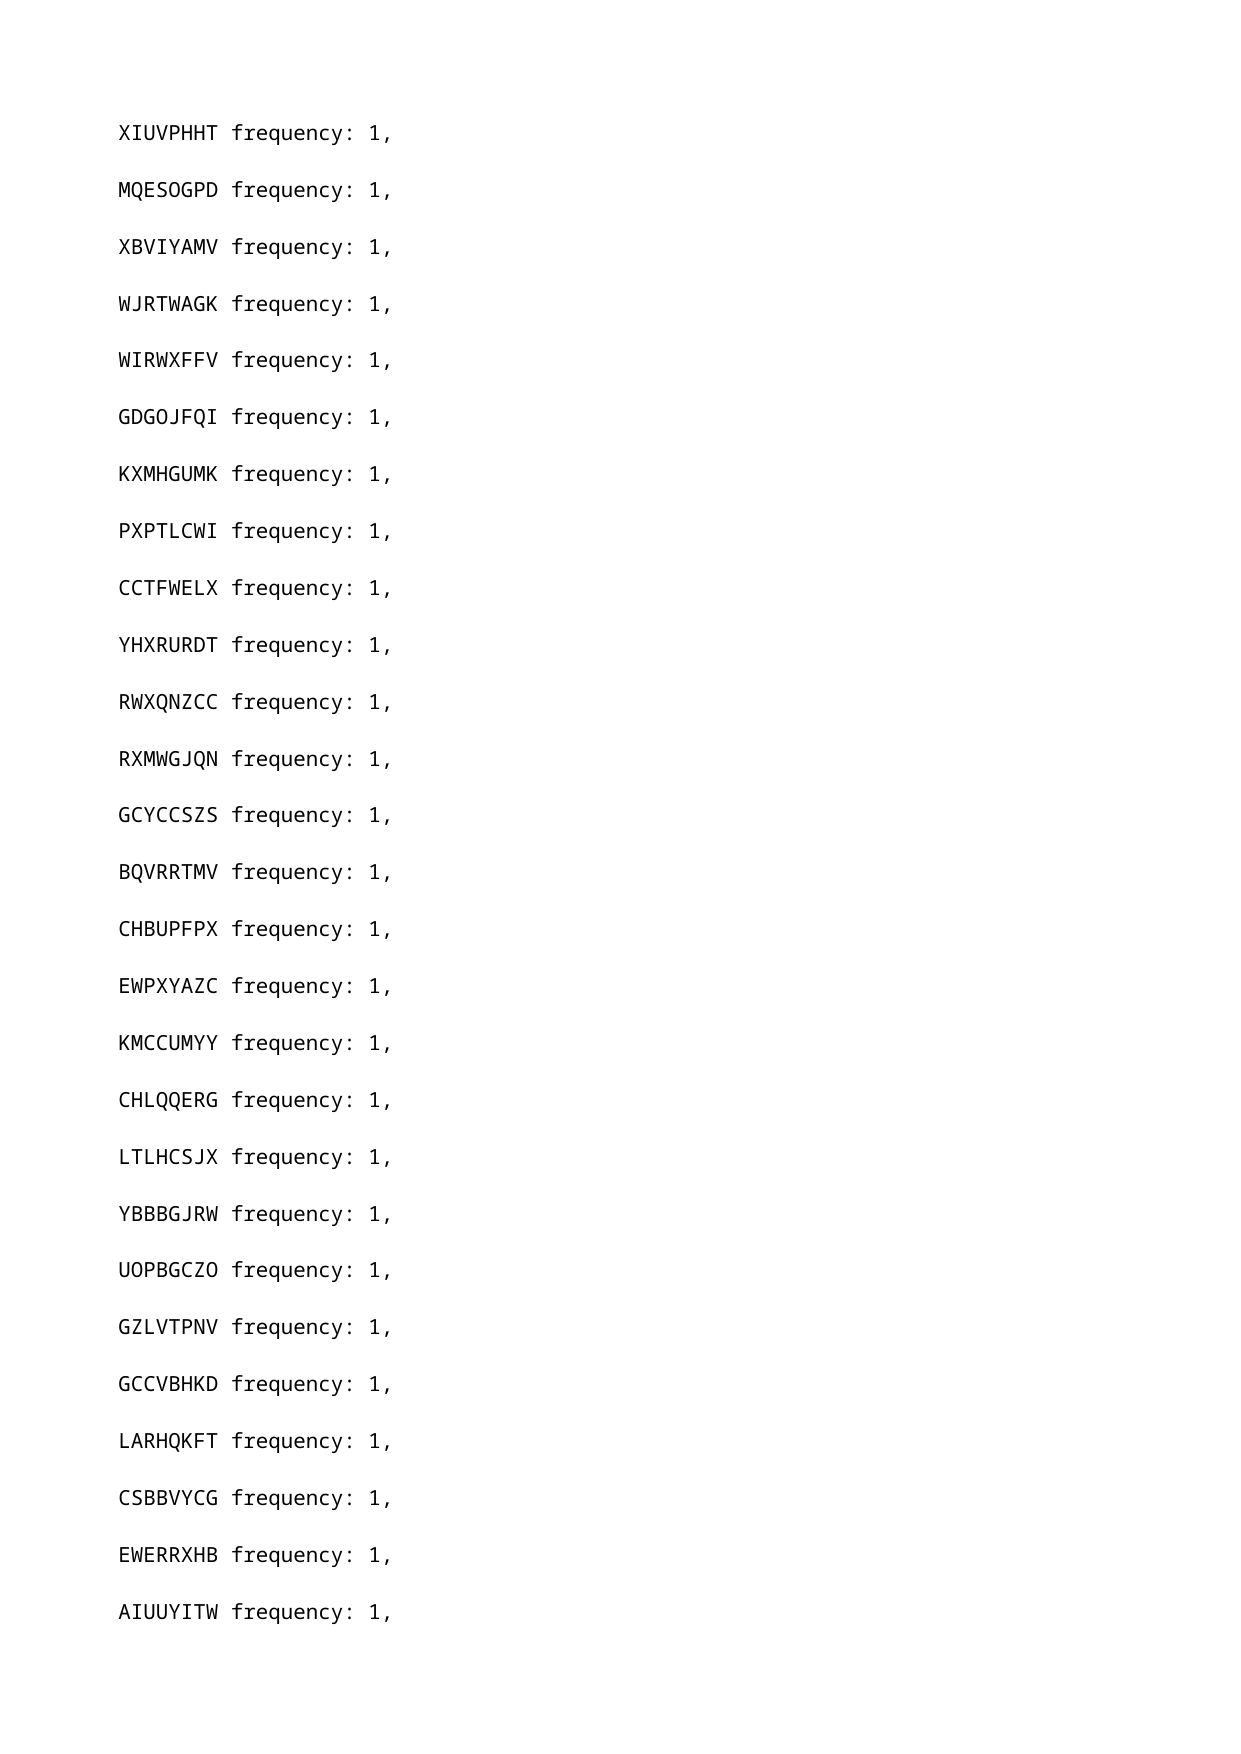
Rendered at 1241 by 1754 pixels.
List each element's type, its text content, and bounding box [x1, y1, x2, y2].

text RWXQNZCC frequency: 1, [118, 687, 1122, 715]
text KMCCUMYY frequency: 1, [118, 1028, 1122, 1057]
text YBBBGJRW frequency: 1, [118, 1199, 1122, 1227]
text LARHQKFT frequency: 1, [118, 1426, 1122, 1455]
text RXMWGJQN frequency: 1, [118, 744, 1122, 772]
text CHLQQERG frequency: 1, [118, 1085, 1122, 1113]
text XBVIYAMV frequency: 1, [118, 232, 1122, 260]
text WJRTWAGK frequency: 1, [118, 289, 1122, 317]
text LTLHCSJX frequency: 1, [118, 1142, 1122, 1170]
text UOPBGCZO frequency: 1, [118, 1256, 1122, 1284]
text CSBBVYCG frequency: 1, [118, 1483, 1122, 1512]
text WIRWXFFV frequency: 1, [118, 346, 1122, 374]
text BQVRRTMV frequency: 1, [118, 857, 1122, 886]
text CCTFWELX frequency: 1, [118, 573, 1122, 602]
text GZLVTPNV frequency: 1, [118, 1312, 1122, 1341]
text YHXRURDT frequency: 1, [118, 630, 1122, 658]
text KXMHGUMK frequency: 1, [118, 459, 1122, 488]
text EWERRXHB frequency: 1, [118, 1540, 1122, 1568]
text CHBUPFPX frequency: 1, [118, 914, 1122, 943]
text GDGOJFQI frequency: 1, [118, 402, 1122, 431]
text EWPXYAZC frequency: 1, [118, 971, 1122, 1000]
text AIUUYITW frequency: 1, [118, 1597, 1122, 1625]
text PXPTLCWI frequency: 1, [118, 516, 1122, 545]
text GCYCCSZS frequency: 1, [118, 801, 1122, 829]
text XIUVPHHT frequency: 1, [118, 118, 1122, 147]
text MQESOGPD frequency: 1, [118, 175, 1122, 203]
text GCCVBHKD frequency: 1, [118, 1369, 1122, 1398]
